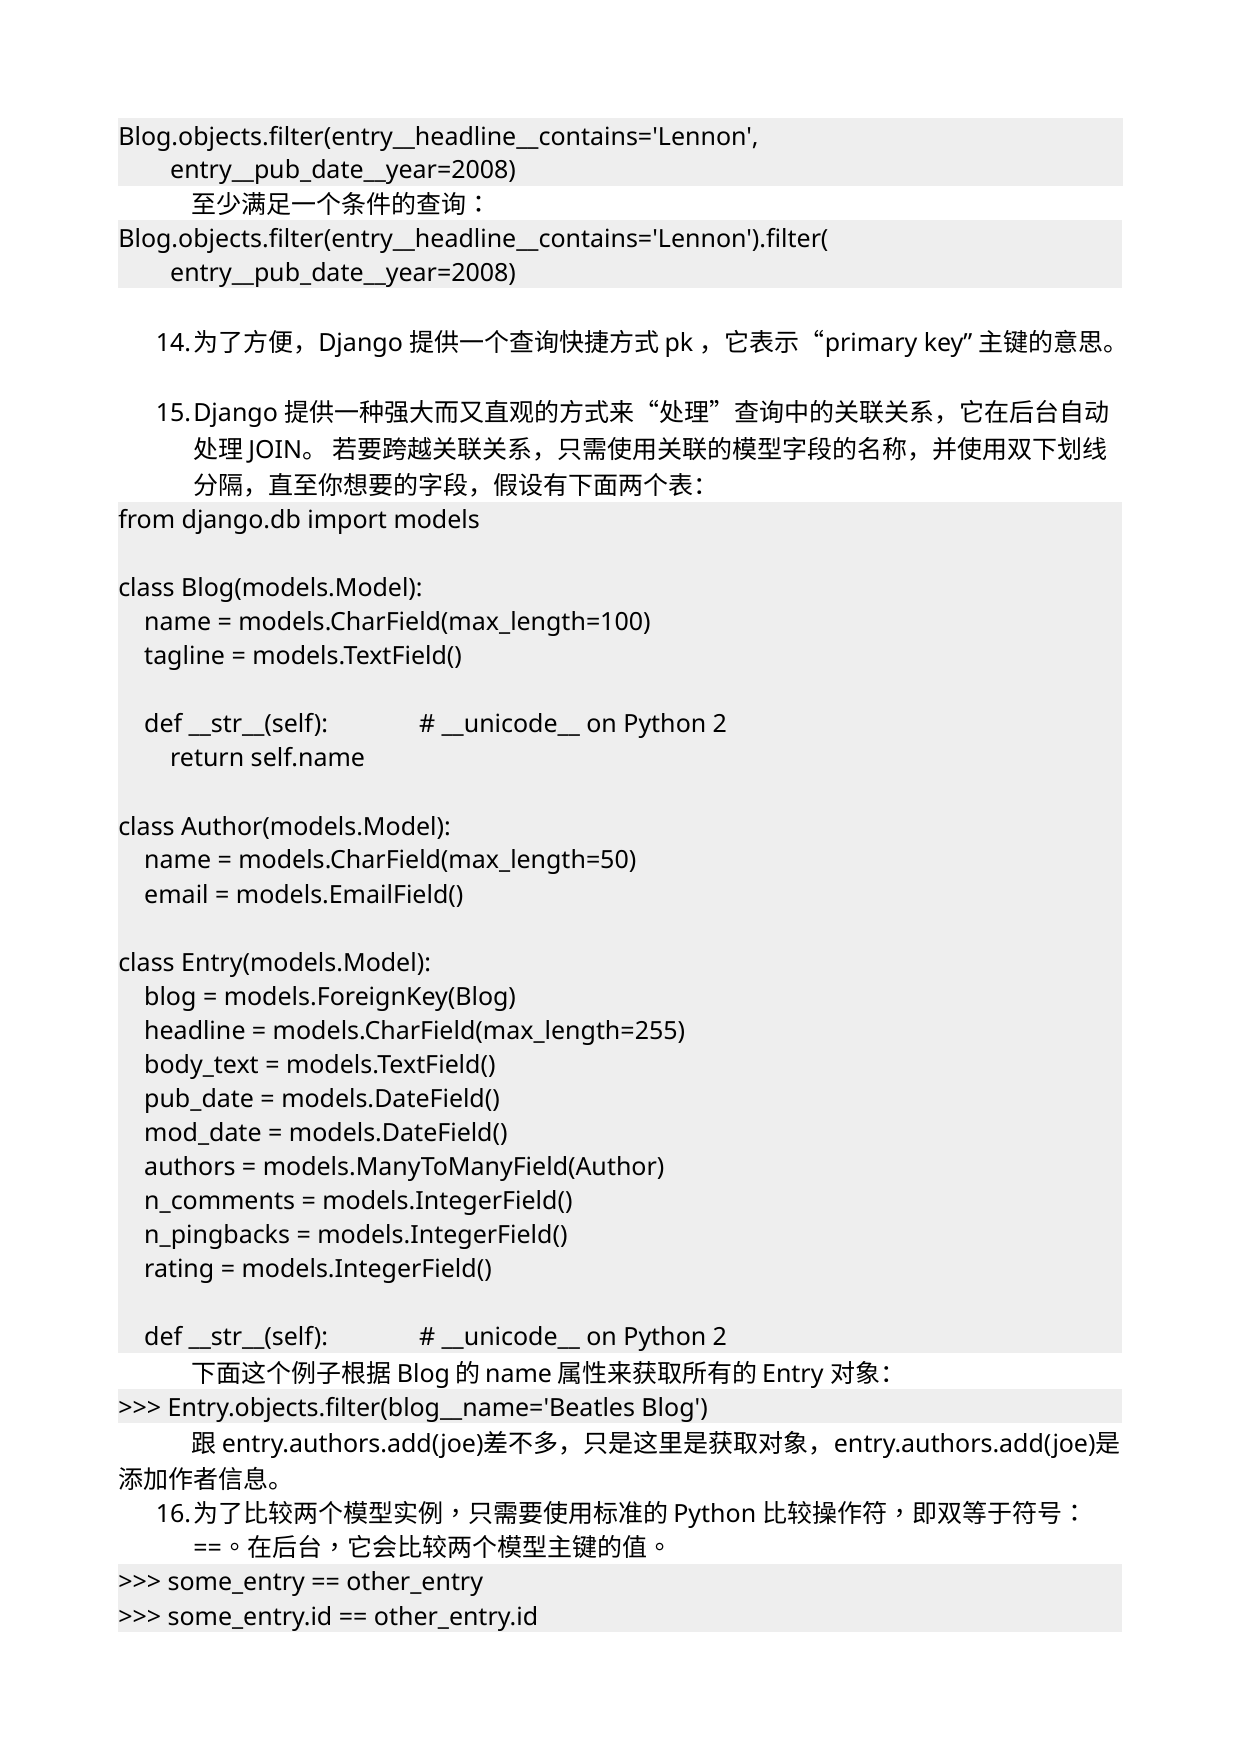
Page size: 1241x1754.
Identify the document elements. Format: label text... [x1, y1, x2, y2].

table_header >>> some_entry == other_entry >>> some_entry.id == other_entry.id [118, 1564, 1122, 1632]
text 至少满足一个条件的查询： [118, 186, 1122, 220]
table_header >>> Entry.objects.filter(blog__name='Beatles Blog') [118, 1389, 1122, 1423]
text 跟entry.authors.add(joe)差不多，只是这里是获取对象，entry.authors.add(joe)是添加作者信息。 [118, 1423, 1122, 1496]
list 为了比较两个模型实例，只需要使用标准的Python 比较操作符，即双等于符号：==。在后台，它会比较两个模型主键的值。 [156, 1496, 1122, 1564]
text 下面这个例子根据Blog的name属性来获取所有的Entry 对象： [118, 1353, 1122, 1389]
list Django 提供一种强大而又直观的方式来“处理”查询中的关联关系，它在后台自动处理JOIN。 若要跨越关联关系，只需使用关联的模型字段的名称，并使用双下划线分隔，直至你想要的字段，假设有下面两个表： [156, 393, 1122, 502]
list 为了方便，Django 提供一个查询快捷方式pk ，它表示“primary key” 主键的意思。 [156, 322, 1122, 393]
table_header Blog.objects.filter(entry__headline__contains='Lennon', entry__pub_date__year=2008) [118, 118, 1123, 186]
table_header Blog.objects.filter(entry__headline__contains='Lennon').filter( entry__pub_date__year=2008) [118, 220, 1122, 288]
table_header from django.db import models class Blog(models.Model): name = models.CharField(max_length=100) tagline = models.TextField() def __str__(self): # __unicode__ on Python 2 return self.name class Author(models.Model): name = models.CharField(max_length=50) email = models.EmailField() class Entry(models.Model): blog = models.ForeignKey(Blog) headline = models.CharField(max_length=255) body_text = models.TextField() pub_date = models.DateField() mod_date = models.DateField() authors = models.ManyToManyField(Author) n_comments = models.IntegerField() n_pingbacks = models.IntegerField() rating = models.IntegerField() def __str__(self): # __unicode__ on Python 2 [118, 502, 1122, 1353]
